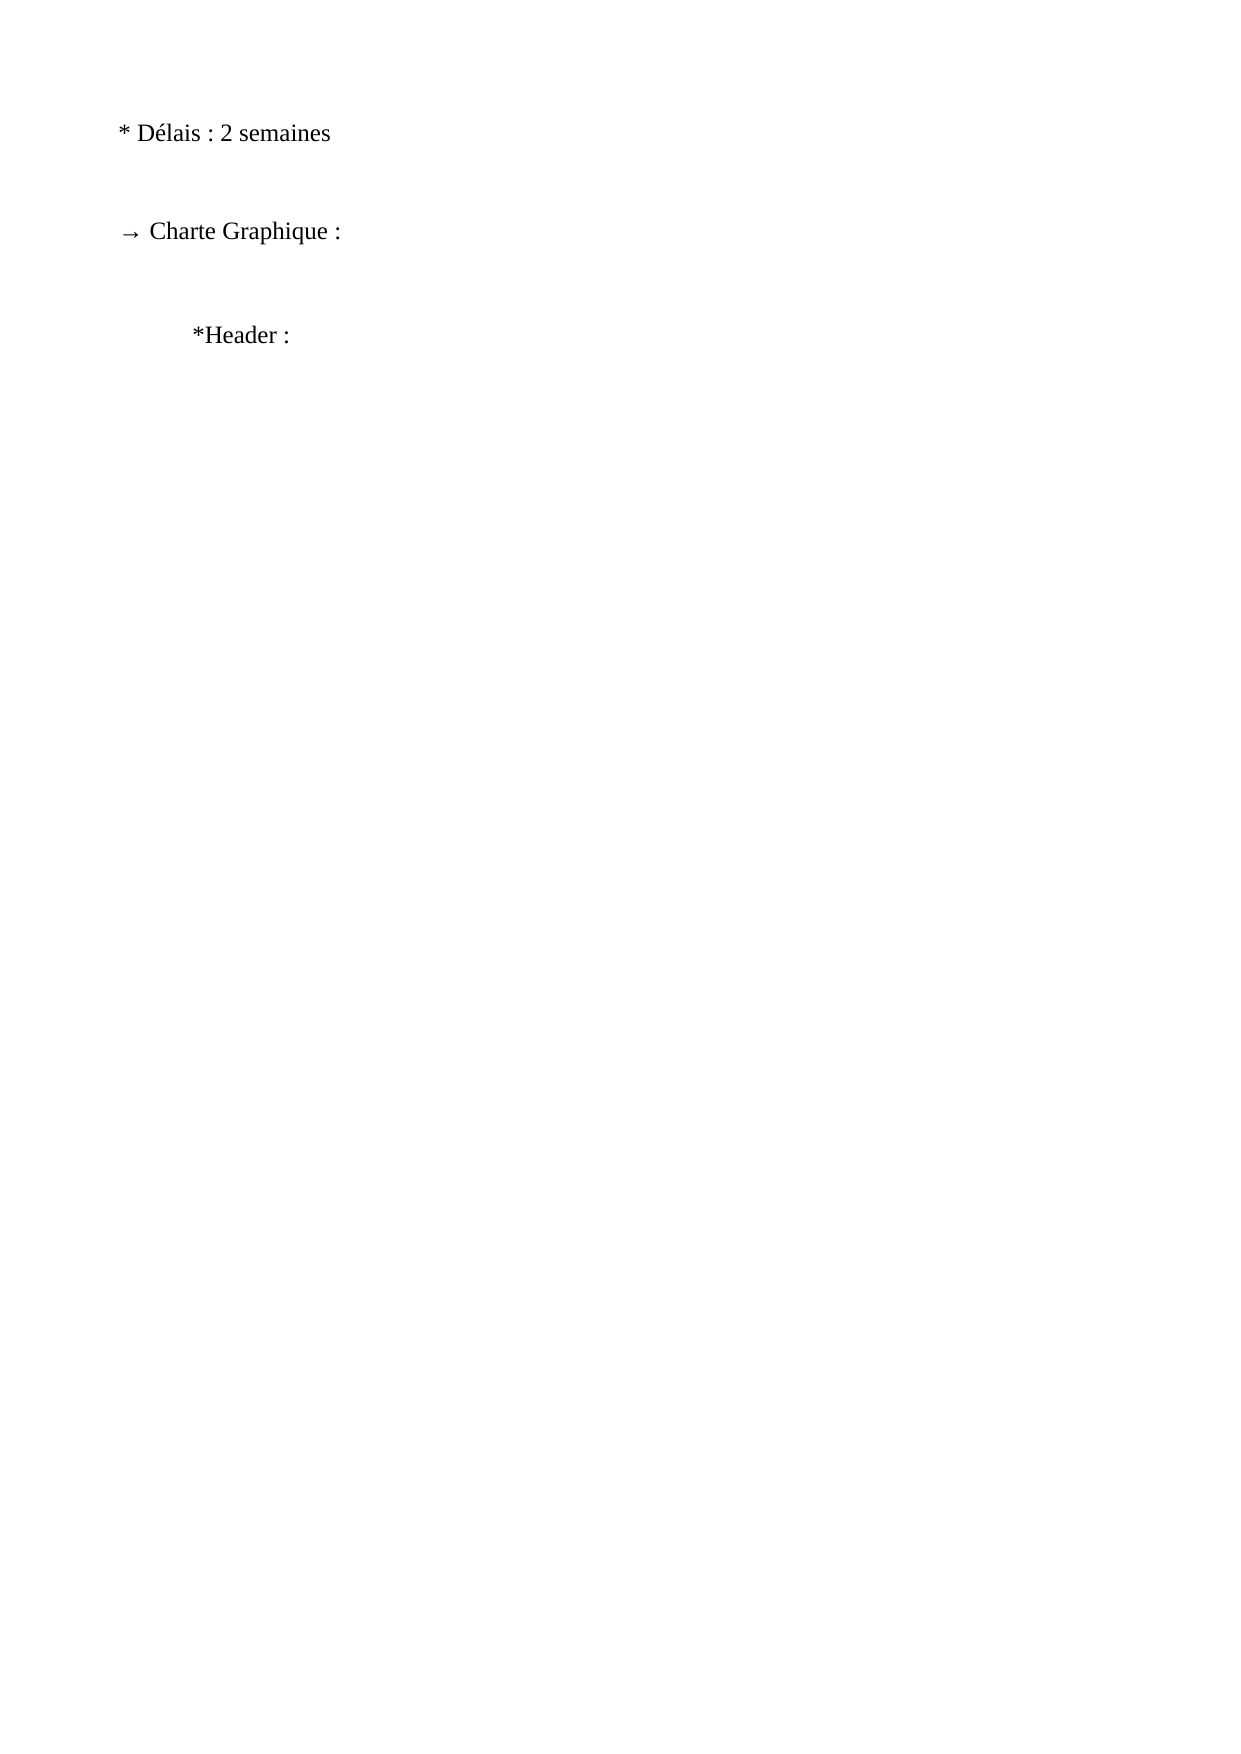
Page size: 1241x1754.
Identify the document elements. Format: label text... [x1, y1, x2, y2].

text * Délais : 2 semaines [118, 118, 1122, 147]
text → Charte Graphique : *Header : [118, 216, 1122, 348]
